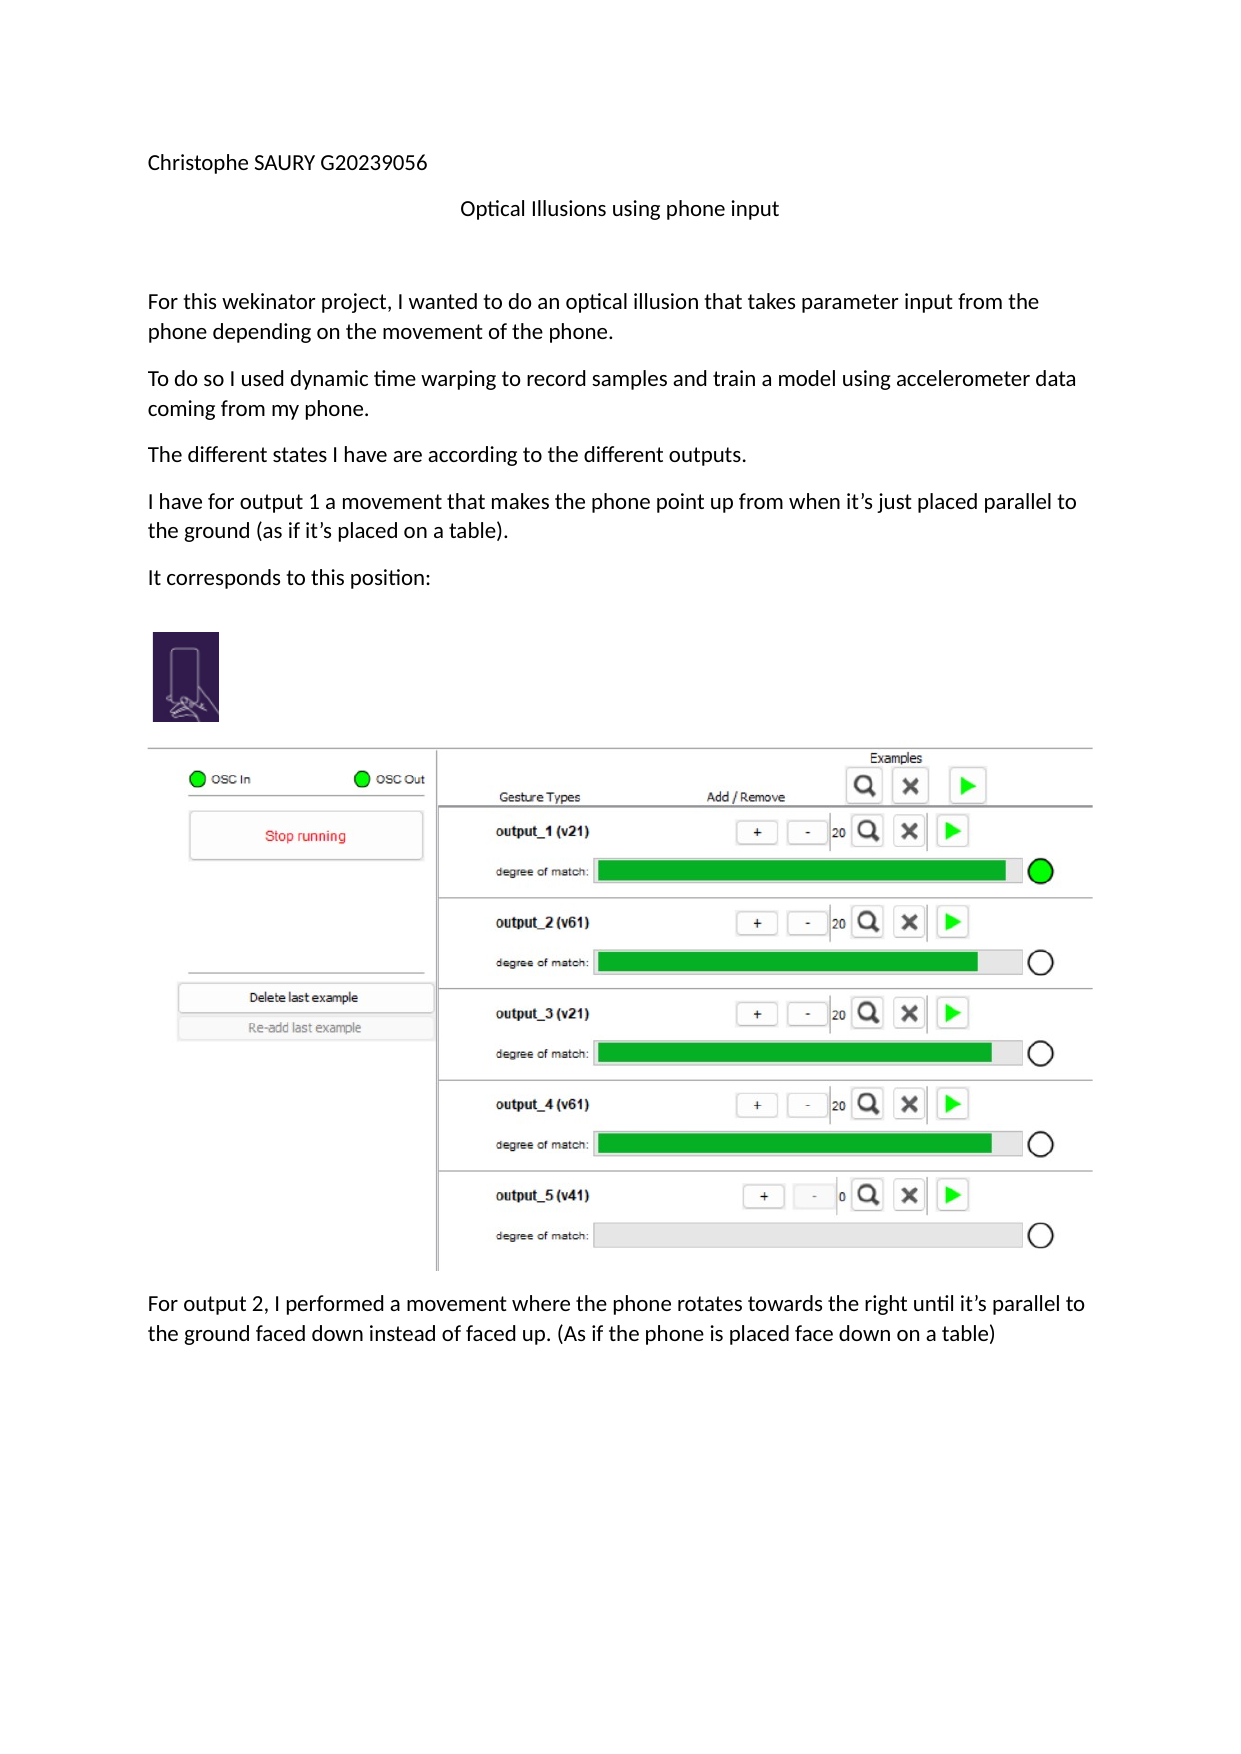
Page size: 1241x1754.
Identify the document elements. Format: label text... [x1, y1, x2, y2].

text It corresponds to this position: [148, 563, 1093, 591]
text I have for output 1 a movement that makes the phone point up from when it’s just placed parallel to the ground (as if it’s placed on a table). [148, 487, 1093, 545]
text For output 2, I performed a movement where the phone rotates towards the right until it’s parallel to the ground faced down instead of faced up. (As if the phone is placed face down on a table) [148, 1289, 1093, 1347]
text Optical Illusions using phone input [148, 194, 1093, 222]
text Christophe SAURY G20239056 [148, 148, 1093, 176]
text For this wekinator project, I wanted to do an optical illusion that takes parameter input from the phone depending on the movement of the phone. [148, 287, 1093, 345]
text The different states I have are according to the different outputs. [148, 440, 1093, 468]
text To do so I used dynamic time warping to record samples and train a model using accelerometer data coming from my phone. [148, 364, 1093, 422]
